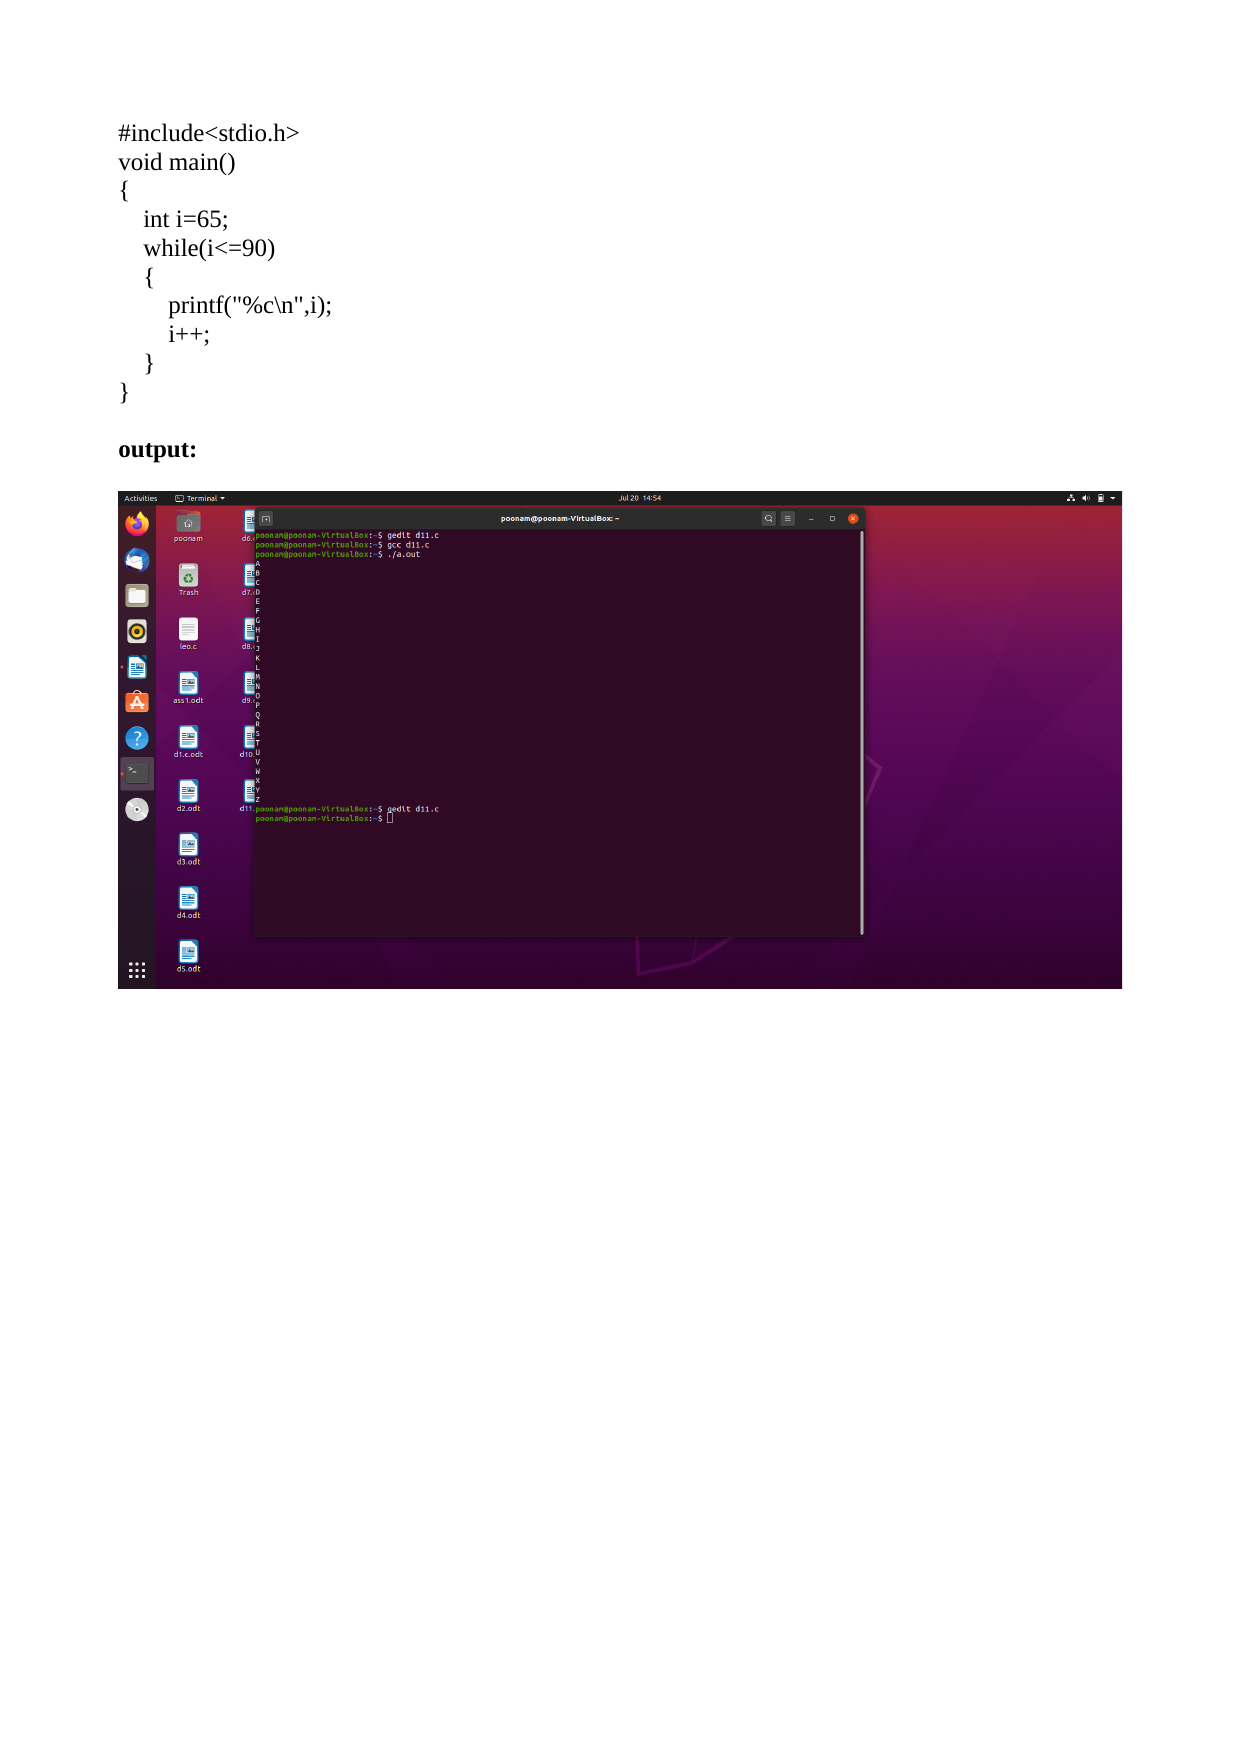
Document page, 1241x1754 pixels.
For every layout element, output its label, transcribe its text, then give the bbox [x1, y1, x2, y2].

text } [118, 377, 1122, 406]
text i++; [118, 319, 1122, 348]
text void main() [118, 147, 1122, 176]
text { [118, 176, 1122, 204]
picture [118, 491, 1123, 989]
text while(i<=90) [118, 233, 1122, 262]
text #include<stdio.h> [118, 118, 1122, 147]
text printf("%c\n",i); [118, 291, 1122, 319]
text } [118, 348, 1122, 377]
text { [118, 262, 1122, 291]
text int i=65; [118, 204, 1122, 233]
text output: [118, 434, 1122, 463]
